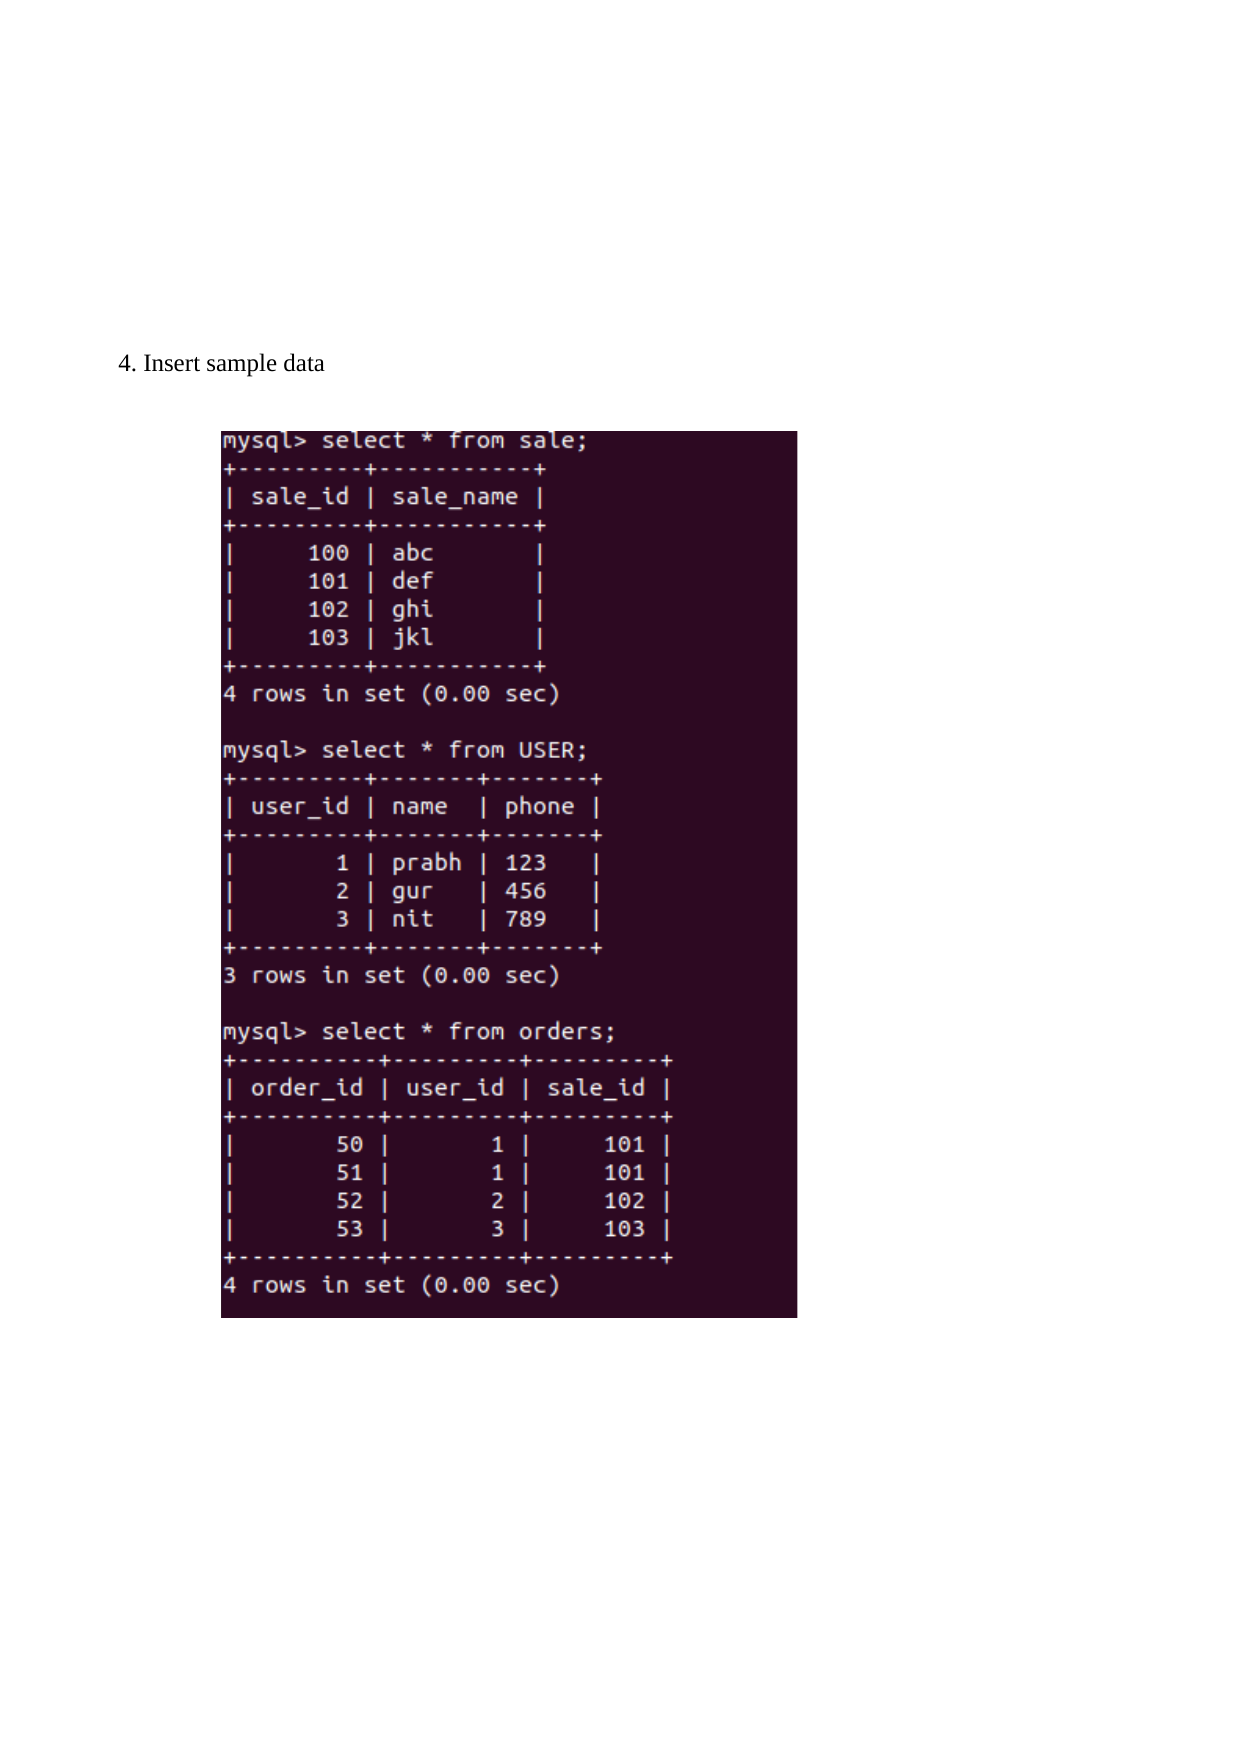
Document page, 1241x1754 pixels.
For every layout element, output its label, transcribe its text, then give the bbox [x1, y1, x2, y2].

text 4. Insert sample data [118, 348, 1122, 377]
picture [221, 431, 798, 1318]
